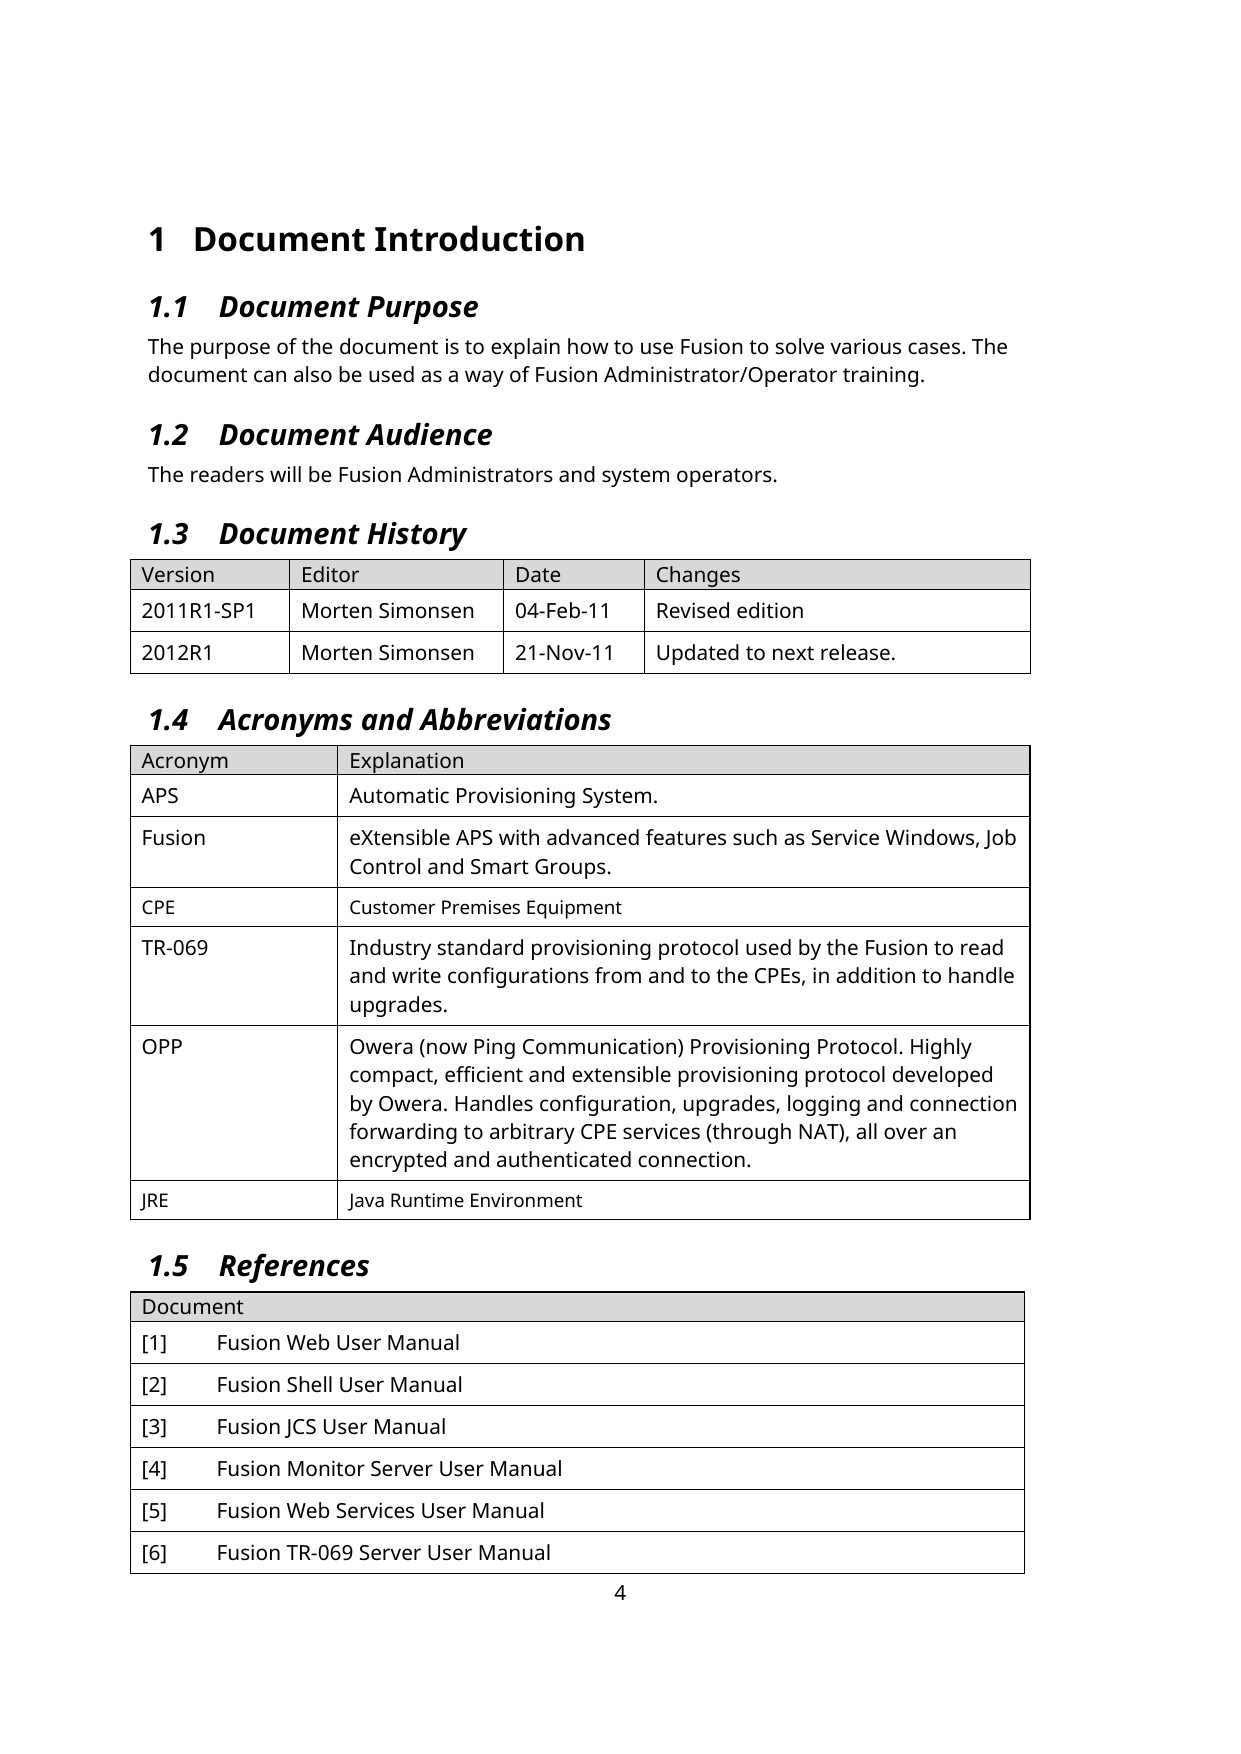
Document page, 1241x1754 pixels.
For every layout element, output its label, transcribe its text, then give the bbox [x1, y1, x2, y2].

table_cell Automatic Provisioning System. [338, 775, 1029, 816]
table_cell TR-069 [131, 927, 337, 1024]
table_cell eXtensible APS with advanced features such as Service Windows, Job Control and Smart Groups. [338, 817, 1029, 887]
subtitle Document Audience [148, 414, 1092, 454]
table_cell Owera (now Ping Communication) Provisioning Protocol. Highly compact, efficient and extensible provisioning protocol developed by Owera. Handles configuration, upgrades, logging and connection forwarding to arbitrary CPE services (through NAT), all over an encrypted and authenticated connection. [338, 1026, 1029, 1180]
subtitle Acronyms and Abbreviations [148, 699, 1092, 738]
table_cell Customer Premises Equipment [338, 888, 1029, 926]
subtitle Document Introduction [148, 216, 1092, 261]
table_cell CPE [131, 888, 337, 926]
table_cell Industry standard provisioning protocol used by the Fusion to read and write configurations from and to the CPEs, in addition to handle upgrades. [338, 927, 1029, 1024]
table_cell Fusion Web Services User Manual [131, 1490, 1024, 1531]
table_cell Fusion Shell User Manual [131, 1364, 1024, 1405]
table_cell 2012R1 [131, 632, 289, 673]
table_header Explanation [338, 746, 1029, 774]
table_cell OPP [131, 1026, 337, 1180]
table_cell Fusion JCS User Manual [131, 1406, 1024, 1447]
table_header Changes [645, 560, 1030, 589]
table_cell Fusion Monitor Server User Manual [131, 1448, 1024, 1489]
text The readers will be Fusion Administrators and system operators. [148, 460, 1092, 488]
table_cell Morten Simonsen [290, 632, 503, 673]
table_cell Fusion [131, 817, 337, 887]
table_cell 04-Feb-11 [504, 590, 644, 631]
table_header Document [131, 1293, 1024, 1321]
table_cell JRE [131, 1181, 337, 1219]
table_cell Fusion Web User Manual [131, 1322, 1024, 1363]
subtitle Document Purpose [148, 286, 1092, 326]
table_cell APS [131, 775, 337, 816]
table_cell Morten Simonsen [290, 590, 503, 631]
table_header Acronym [131, 746, 337, 774]
table_cell Java Runtime Environment [338, 1181, 1029, 1219]
table_cell 21-Nov-11 [504, 632, 644, 673]
subtitle References [148, 1245, 1092, 1285]
table_cell Revised edition [645, 590, 1030, 631]
table_header Editor [290, 560, 503, 589]
table_header Version [131, 560, 289, 589]
subtitle Document History [148, 513, 1092, 553]
table_cell Fusion TR-069 Server User Manual [131, 1532, 1024, 1573]
table_header Date [504, 560, 644, 589]
table_cell 2011R1-SP1 [131, 590, 289, 631]
text The purpose of the document is to explain how to use Fusion to solve various cases. The document can also be used as a way of Fusion Administrator/Operator training. [148, 332, 1092, 389]
table_cell Updated to next release. [645, 632, 1030, 673]
